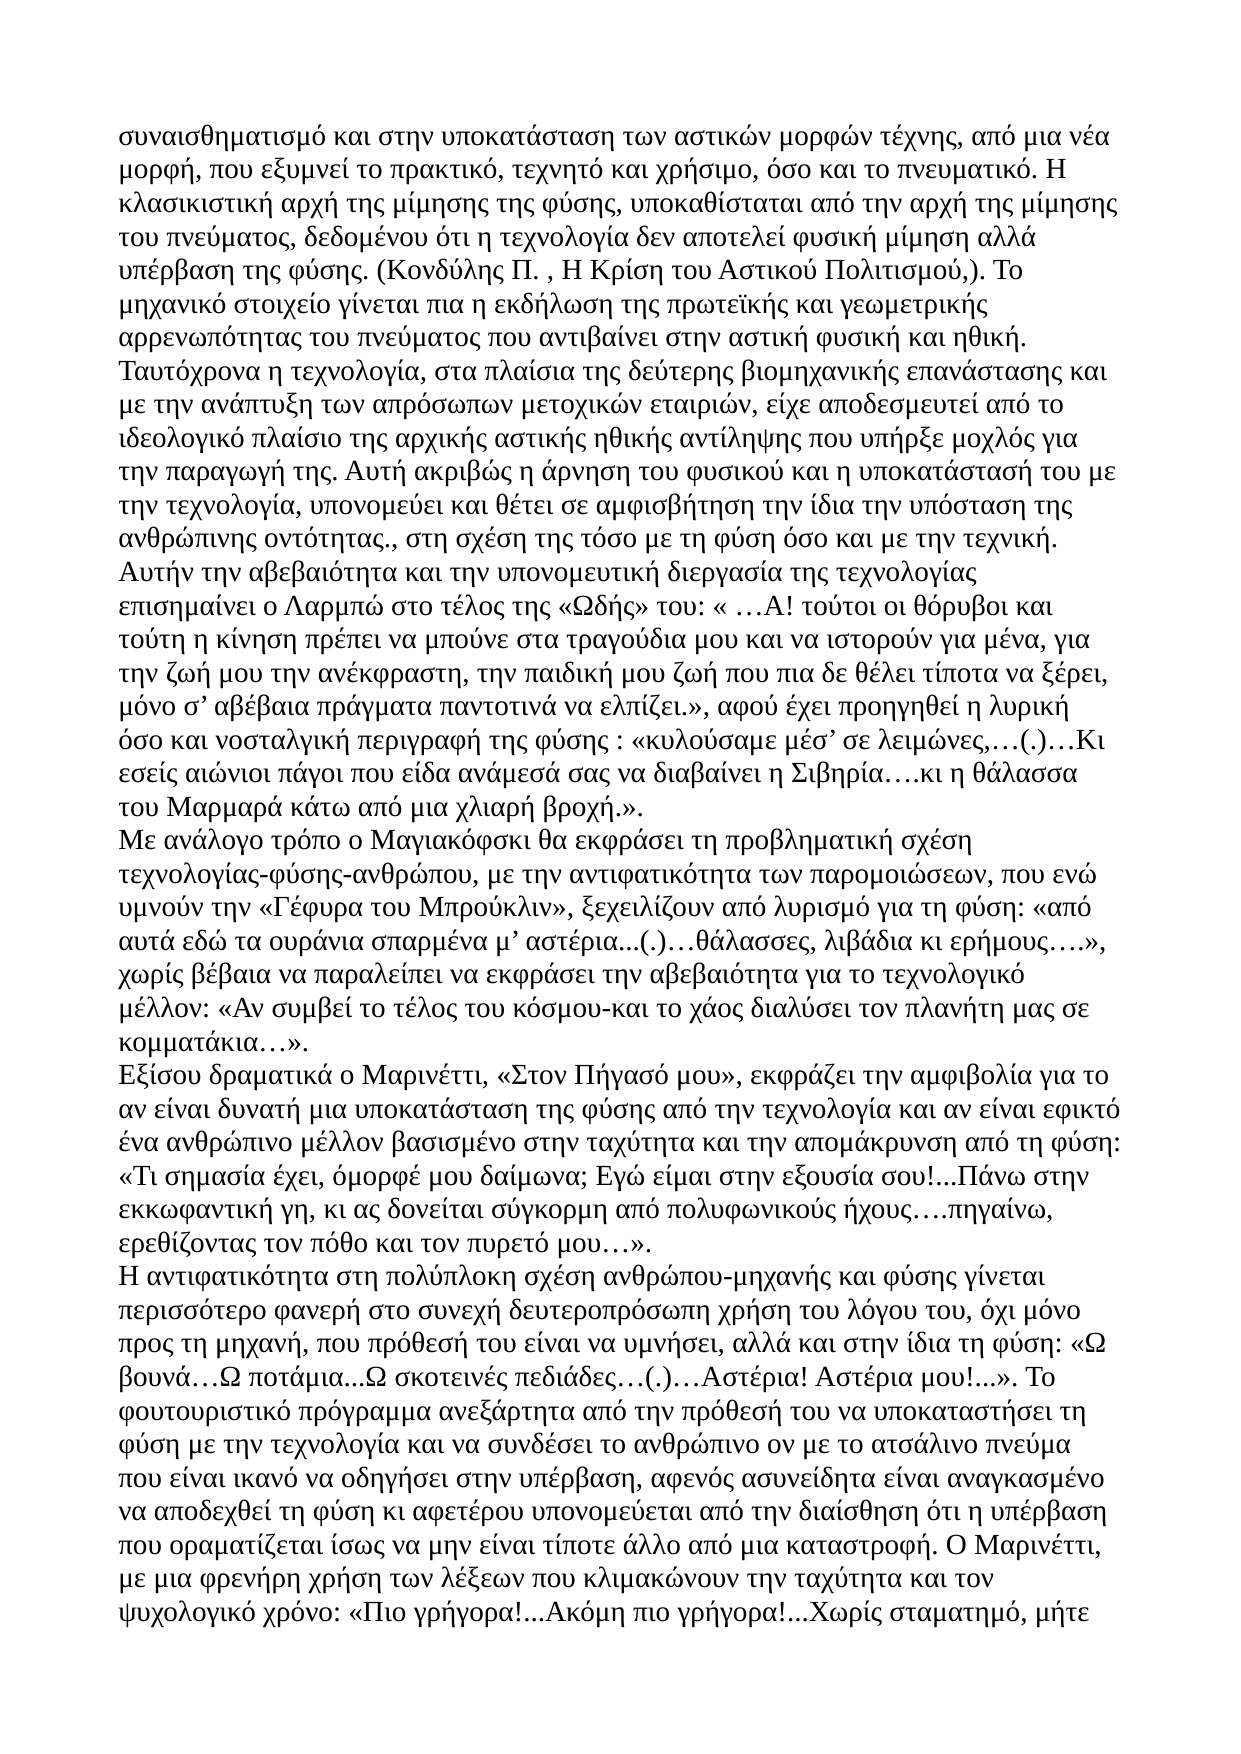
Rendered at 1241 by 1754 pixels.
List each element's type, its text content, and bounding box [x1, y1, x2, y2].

text Εξίσου δραματικά ο Μαρινέττι, «Στον Πήγασό μου», εκφράζει την αμφιβολία για το αν είναι δυνατή μια υποκατάσταση της φύσης από την τεχνολογία και αν είναι εφικτό ένα ανθρώπινο μέλλον βασισμένο στην ταχύτητα και την απομάκρυνση από τη φύση: «Τι σημασία έχει, όμορφέ μου δαίμωνα; Εγώ είμαι στην εξουσία σου!...Πάνω στην εκκωφαντική γη, κι ας δονείται σύγκορμη από πολυφωνικούς ήχους….πηγαίνω, ερεθίζοντας τον πόθο και τον πυρετό μου…». [118, 1057, 1122, 1258]
text συναισθηματισμό και στην υποκατάσταση των αστικών μορφών τέχνης, από μια νέα μορφή, που εξυμνεί το πρακτικό, τεχνητό και χρήσιμο, όσο και το πνευματικό. Η κλασικιστική αρχή της μίμησης της φύσης, υποκαθίσταται από την αρχή της μίμησης του πνεύματος, δεδομένου ότι η τεχνολογία δεν αποτελεί φυσική μίμηση αλλά υπέρβαση της φύσης. (Κονδύλης Π. , Η Κρίση του Αστικού Πολιτισμού,). Το μηχανικό στοιχείο γίνεται πια η εκδήλωση της πρωτεϊκής και γεωμετρικής αρρενωπότητας του πνεύματος που αντιβαίνει στην αστική φυσική και ηθική. [118, 118, 1122, 353]
text Η αντιφατικότητα στη πολύπλοκη σχέση ανθρώπου-μηχανής και φύσης γίνεται περισσότερο φανερή στο συνεχή δευτεροπρόσωπη χρήση του λόγου του, όχι μόνο προς τη μηχανή, που πρόθεσή του είναι να υμνήσει, αλλά και στην ίδια τη φύση: «Ω βουνά…Ω ποτάμια...Ω σκοτεινές πεδιάδες…(.)…Αστέρια! Αστέρια μου!...». Το φουτουριστικό πρόγραμμα ανεξάρτητα από την πρόθεσή του να υποκαταστήσει τη φύση με την τεχνολογία και να συνδέσει το ανθρώπινο ον με το ατσάλινο πνεύμα που είναι ικανό να οδηγήσει στην υπέρβαση, αφενός ασυνείδητα είναι αναγκασμένο να αποδεχθεί τη φύση κι αφετέρου υπονομεύεται από την διαίσθηση ότι η υπέρβαση που οραματίζεται ίσως να μην είναι τίποτε άλλο από μια καταστροφή. Ο Μαρινέττι, με μια φρενήρη χρήση των λέξεων που κλιμακώνουν την ταχύτητα και τον ψυχολογικό χρόνο: «Πιο γρήγορα!...Ακόμη πιο γρήγορα!...Χωρίς σταματημό, μήτε [118, 1258, 1122, 1627]
text Με ανάλογο τρόπο ο Μαγιακόφσκι θα εκφράσει τη προβληματική σχέση τεχνολογίας-φύσης-ανθρώπου, με την αντιφατικότητα των παρομοιώσεων, που ενώ υμνούν την «Γέφυρα του Μπρούκλιν», ξεχειλίζουν από λυρισμό για τη φύση: «από αυτά εδώ τα ουράνια σπαρμένα μ’ αστέρια...(.)…θάλασσες, λιβάδια κι ερήμους….», χωρίς βέβαια να παραλείπει να εκφράσει την αβεβαιότητα για το τεχνολογικό μέλλον: «Αν συμβεί το τέλος του κόσμου-και το χάος διαλύσει τον πλανήτη μας σε κομματάκια…». [118, 822, 1122, 1057]
text Ταυτόχρονα η τεχνολογία, στα πλαίσια της δεύτερης βιομηχανικής επανάστασης και με την ανάπτυξη των απρόσωπων μετοχικών εταιριών, είχε αποδεσμευτεί από το ιδεολογικό πλαίσιο της αρχικής αστικής ηθικής αντίληψης που υπήρξε μοχλός για την παραγωγή της. Αυτή ακριβώς η άρνηση του φυσικού και η υποκατάστασή του με την τεχνολογία, υπονομεύει και θέτει σε αμφισβήτηση την ίδια την υπόσταση της ανθρώπινης οντότητας., στη σχέση της τόσο με τη φύση όσο και με την τεχνική. Αυτήν την αβεβαιότητα και την υπονομευτική διεργασία της τεχνολογίας επισημαίνει ο Λαρμπώ στο τέλος της «Ωδής» του: « …Α! τούτοι οι θόρυβοι και τούτη η κίνηση πρέπει να μπούνε στα τραγούδια μου και να ιστορούν για μένα, για την ζωή μου την ανέκφραστη, την παιδική μου ζωή που πια δε θέλει τίποτα να ξέρει, μόνο σ’ αβέβαια πράγματα παντοτινά να ελπίζει.», αφού έχει προηγηθεί η λυρική όσο και νοσταλγική περιγραφή της φύσης : «κυλούσαμε μέσ’ σε λειμώνες,…(.)…Κι εσείς αιώνιοι πάγοι που είδα ανάμεσά σας να διαβαίνει η Σιβηρία….κι η θάλασσα του Μαρμαρά κάτω από μια χλιαρή βροχή.». [118, 353, 1122, 822]
